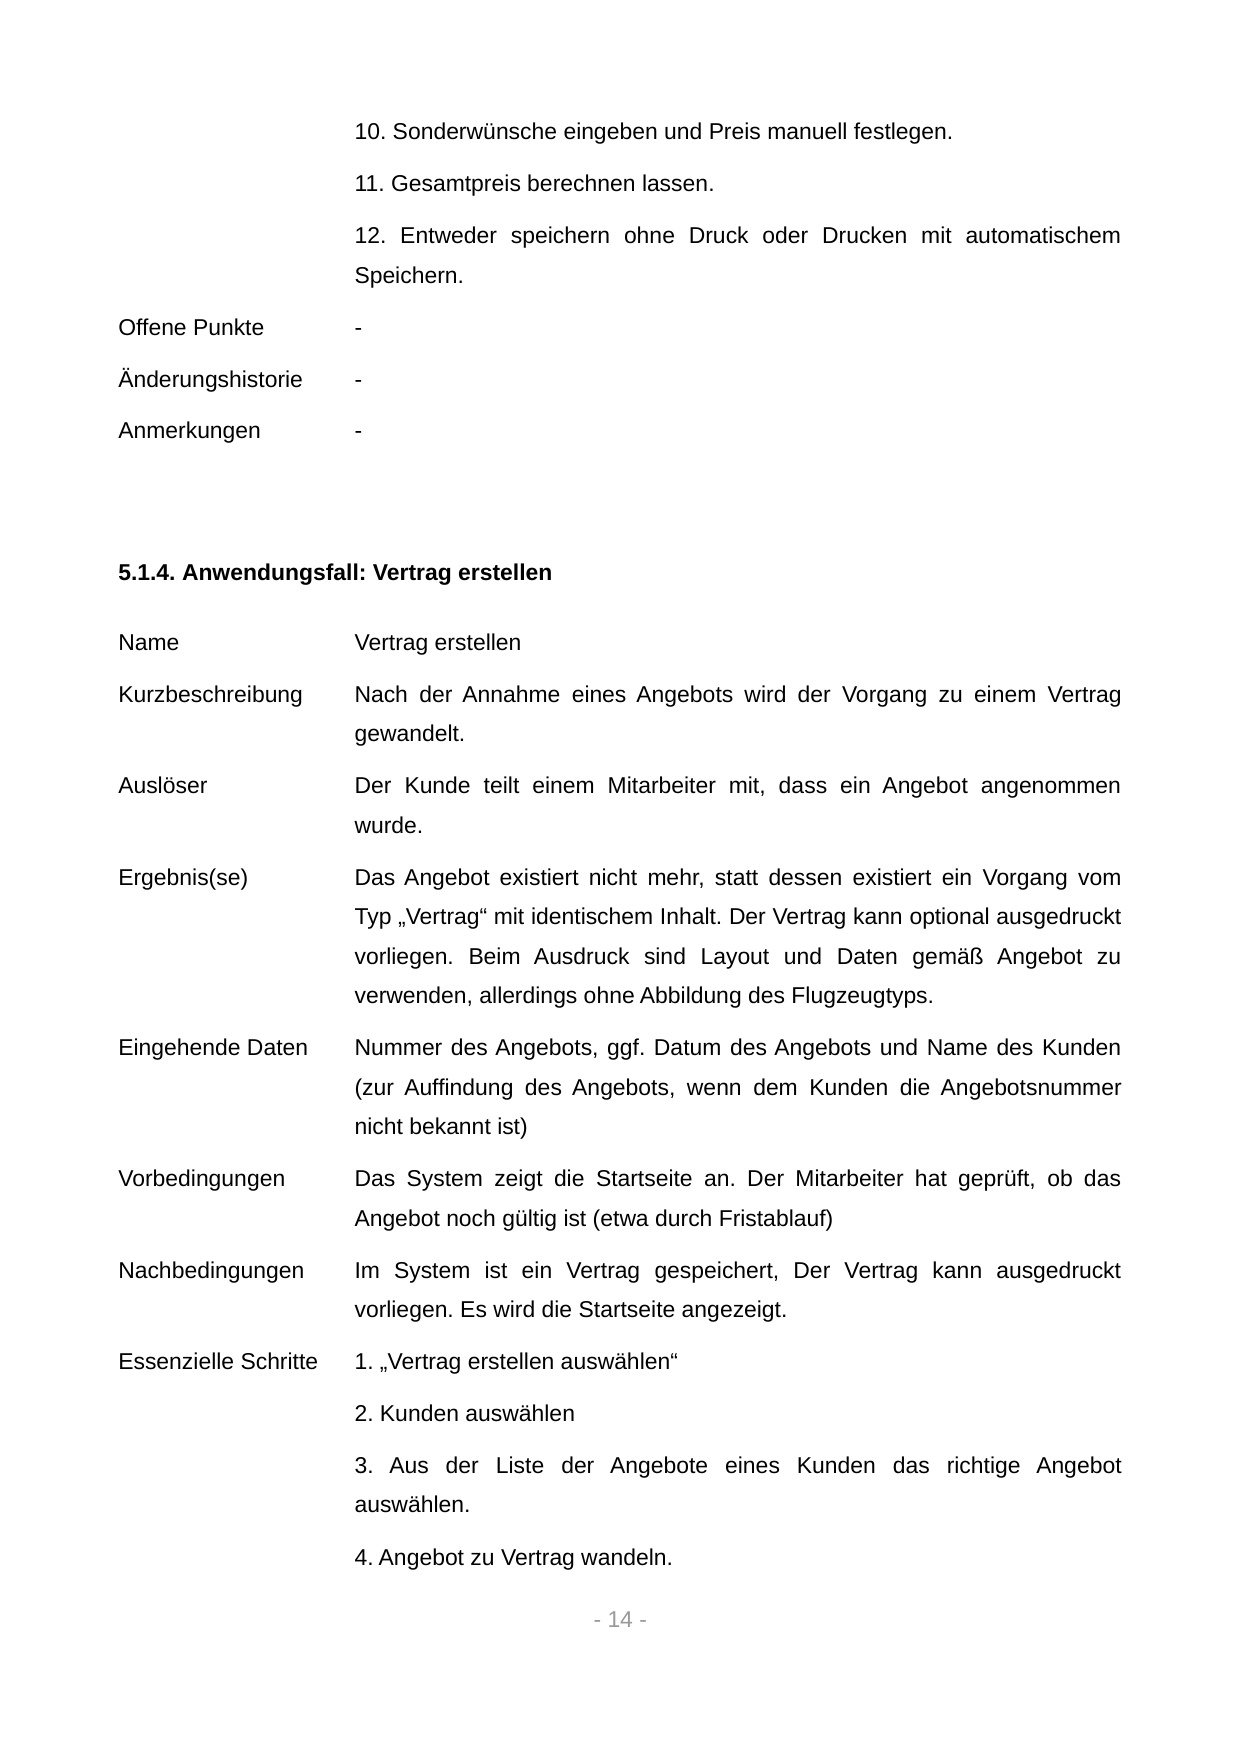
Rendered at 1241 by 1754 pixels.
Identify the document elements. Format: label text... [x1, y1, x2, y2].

text 3. Aus der Liste der Angebote eines Kunden das richtige Angebot auswählen. [118, 1452, 1122, 1518]
text 4. Angebot zu Vertrag wandeln. [118, 1543, 1122, 1570]
text Offene Punkte - [118, 313, 1122, 340]
text Name Vertrag erstellen [118, 629, 1122, 655]
text Auslöser Der Kunde teilt einem Mitarbeiter mit, dass ein Angebot angenommen wurde. [118, 772, 1122, 838]
text Kurzbeschreibung Nach der Annahme eines Angebots wird der Vorgang zu einem Vertrag gewandelt. [118, 681, 1122, 747]
text Eingehende Daten Nummer des Angebots, ggf. Datum des Angebots und Name des Kunden (zur Auffindung des Angebots, wenn dem Kunden die Angebotsnummer nicht bekannt ist) [118, 1034, 1122, 1139]
text Nachbedingungen Im System ist ein Vertrag gespeichert, Der Vertrag kann ausgedruckt vorliegen. Es wird die Startseite angezeigt. [118, 1257, 1122, 1322]
text Änderungshistorie - [118, 366, 1122, 392]
text 12. Entweder speichern ohne Druck oder Drucken mit automatischem Speichern. [118, 222, 1122, 288]
text Ergebnis(se) Das Angebot existiert nicht mehr, statt dessen existiert ein Vorgang vom Typ „Vertrag“ mit identischem Inhalt. Der Vertrag kann optional ausgedruckt vorliegen. Beim Ausdruck sind Layout und Daten gemäß Angebot zu verwenden, allerdings ohne Abbildung des Flugzeugtyps. [118, 864, 1122, 1008]
text 2. Kunden auswählen [118, 1400, 1122, 1426]
subtitle Anwendungsfall: Vertrag erstellen [118, 559, 1122, 586]
text Essenzielle Schritte 1. „Vertrag erstellen auswählen“ [118, 1348, 1122, 1374]
text 11. Gesamtpreis berechnen lassen. [118, 170, 1122, 196]
text Anmerkungen - [118, 417, 1122, 444]
text Vorbedingungen Das System zeigt die Startseite an. Der Mitarbeiter hat geprüft, ob das Angebot noch gültig ist (etwa durch Fristablauf) [118, 1165, 1122, 1231]
text 10. Sonderwünsche eingeben und Preis manuell festlegen. [118, 118, 1122, 144]
